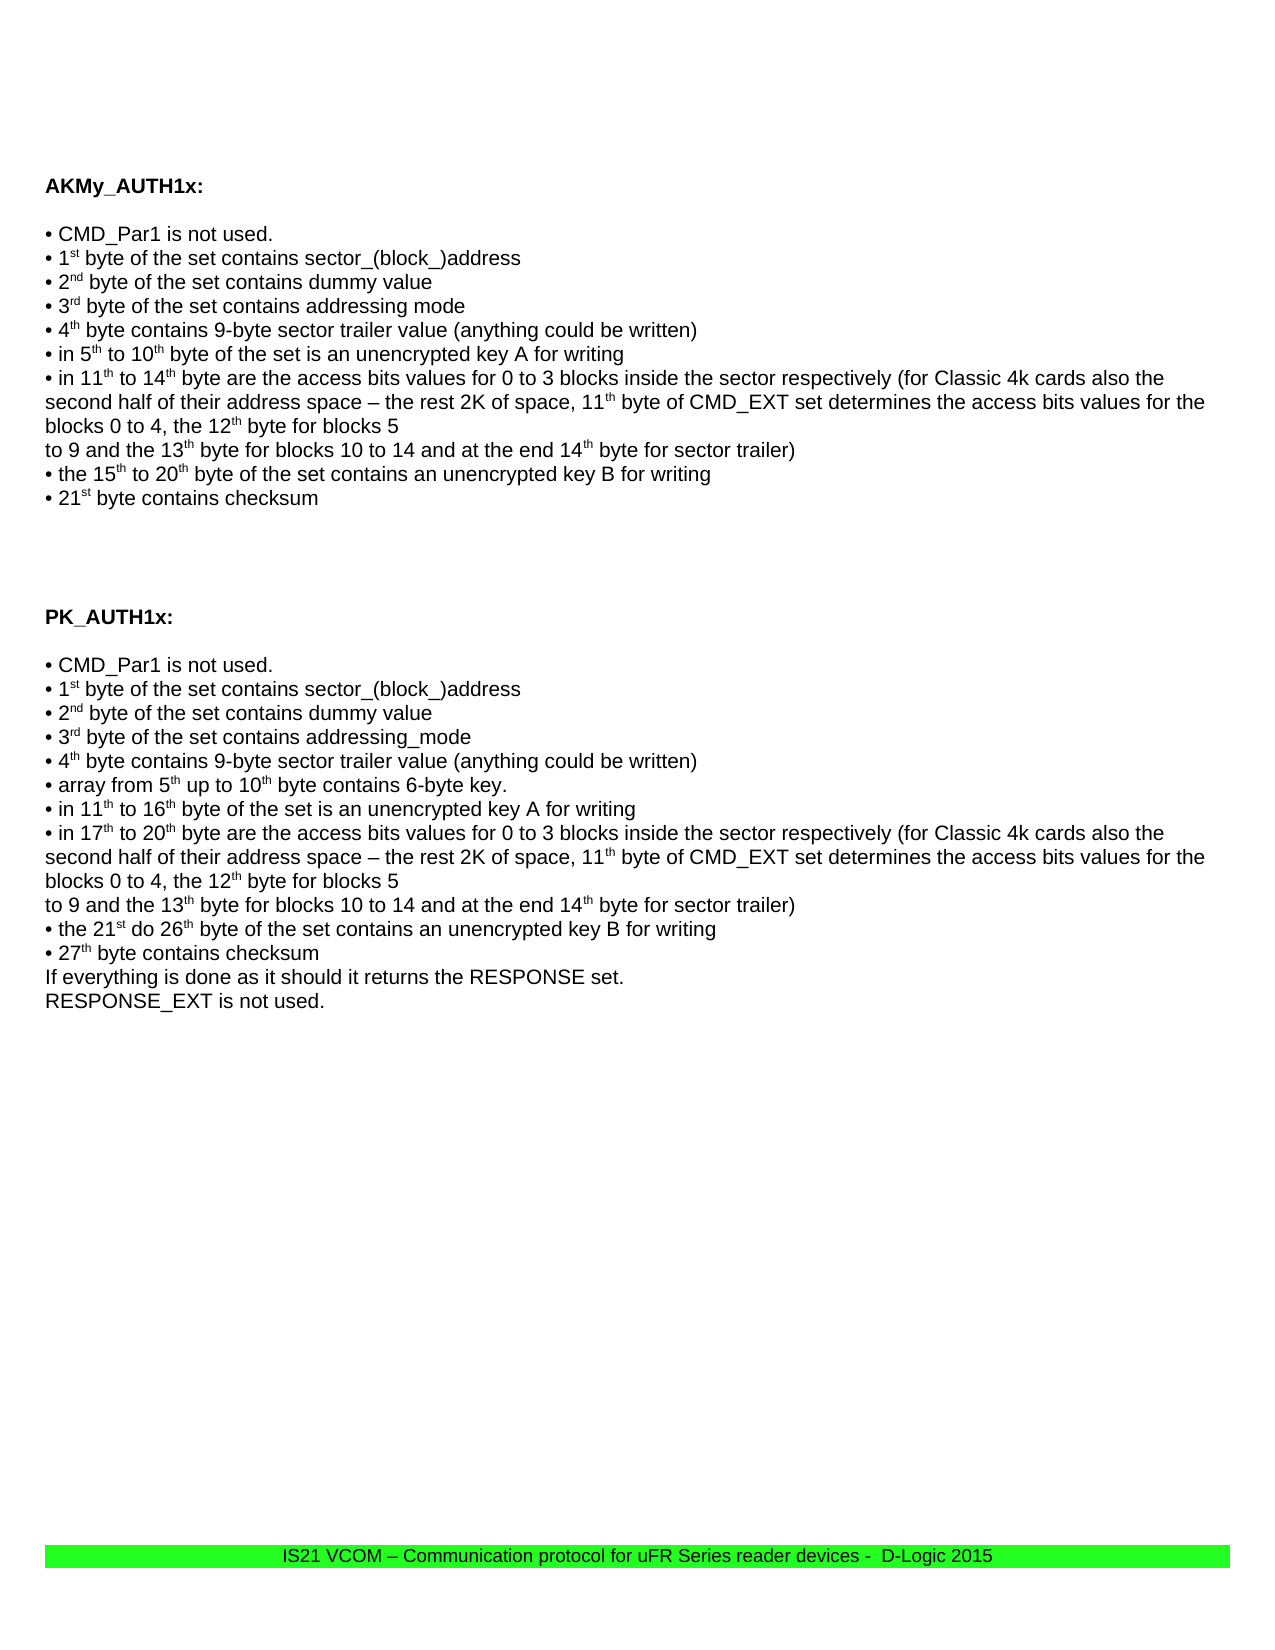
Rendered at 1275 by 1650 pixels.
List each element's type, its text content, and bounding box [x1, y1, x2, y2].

text • 4th byte contains 9-byte sector trailer value (anything could be written) [45, 749, 1230, 773]
text • CMD_Par1 is not used. [45, 653, 1230, 677]
text If everything is done as it should it returns the RESPONSE set. [45, 964, 1230, 988]
text • 1st byte of the set contains sector_(block_)address [45, 246, 1230, 270]
text • 3rd byte of the set contains addressing mode [45, 294, 1230, 318]
text • 3rd byte of the set contains addressing_mode [45, 725, 1230, 749]
text • CMD_Par1 is not used. [45, 222, 1230, 246]
text • 27th byte contains checksum [45, 941, 1230, 964]
text • the 15th to 20th byte of the set contains an unencrypted key B for writing [45, 461, 1230, 485]
text • the 21st do 26th byte of the set contains an unencrypted key B for writing [45, 917, 1230, 941]
text to 9 and the 13th byte for blocks 10 to 14 and at the end 14th byte for sector trailer) [45, 893, 1230, 917]
text • in 11th to 16th byte of the set is an unencrypted key A for writing [45, 797, 1230, 821]
text PK_AUTH1x: [45, 605, 1230, 629]
text • in 17th to 20th byte are the access bits values for 0 to 3 blocks inside the sector respectively (for Classic 4k cards also the second half of their address space – the rest 2K of space, 11th byte of CMD_EXT set determines the access bits values for the blocks 0 to 4, the 12th byte for blocks 5 [45, 821, 1230, 893]
text to 9 and the 13th byte for blocks 10 to 14 and at the end 14th byte for sector trailer) [45, 437, 1230, 461]
text RESPONSE_EXT is not used. [45, 988, 1230, 1012]
text • 1st byte of the set contains sector_(block_)address [45, 677, 1230, 701]
text AKMy_AUTH1x: [45, 174, 1230, 198]
text • in 5th to 10th byte of the set is an unencrypted key A for writing [45, 342, 1230, 366]
text • 2nd byte of the set contains dummy value [45, 270, 1230, 294]
text • array from 5th up to 10th byte contains 6-byte key. [45, 773, 1230, 797]
text • 21st byte contains checksum [45, 485, 1230, 509]
text • 2nd byte of the set contains dummy value [45, 701, 1230, 725]
text • in 11th to 14th byte are the access bits values for 0 to 3 blocks inside the sector respectively (for Classic 4k cards also the second half of their address space – the rest 2K of space, 11th byte of CMD_EXT set determines the access bits values for the blocks 0 to 4, the 12th byte for blocks 5 [45, 366, 1230, 437]
text • 4th byte contains 9-byte sector trailer value (anything could be written) [45, 318, 1230, 342]
